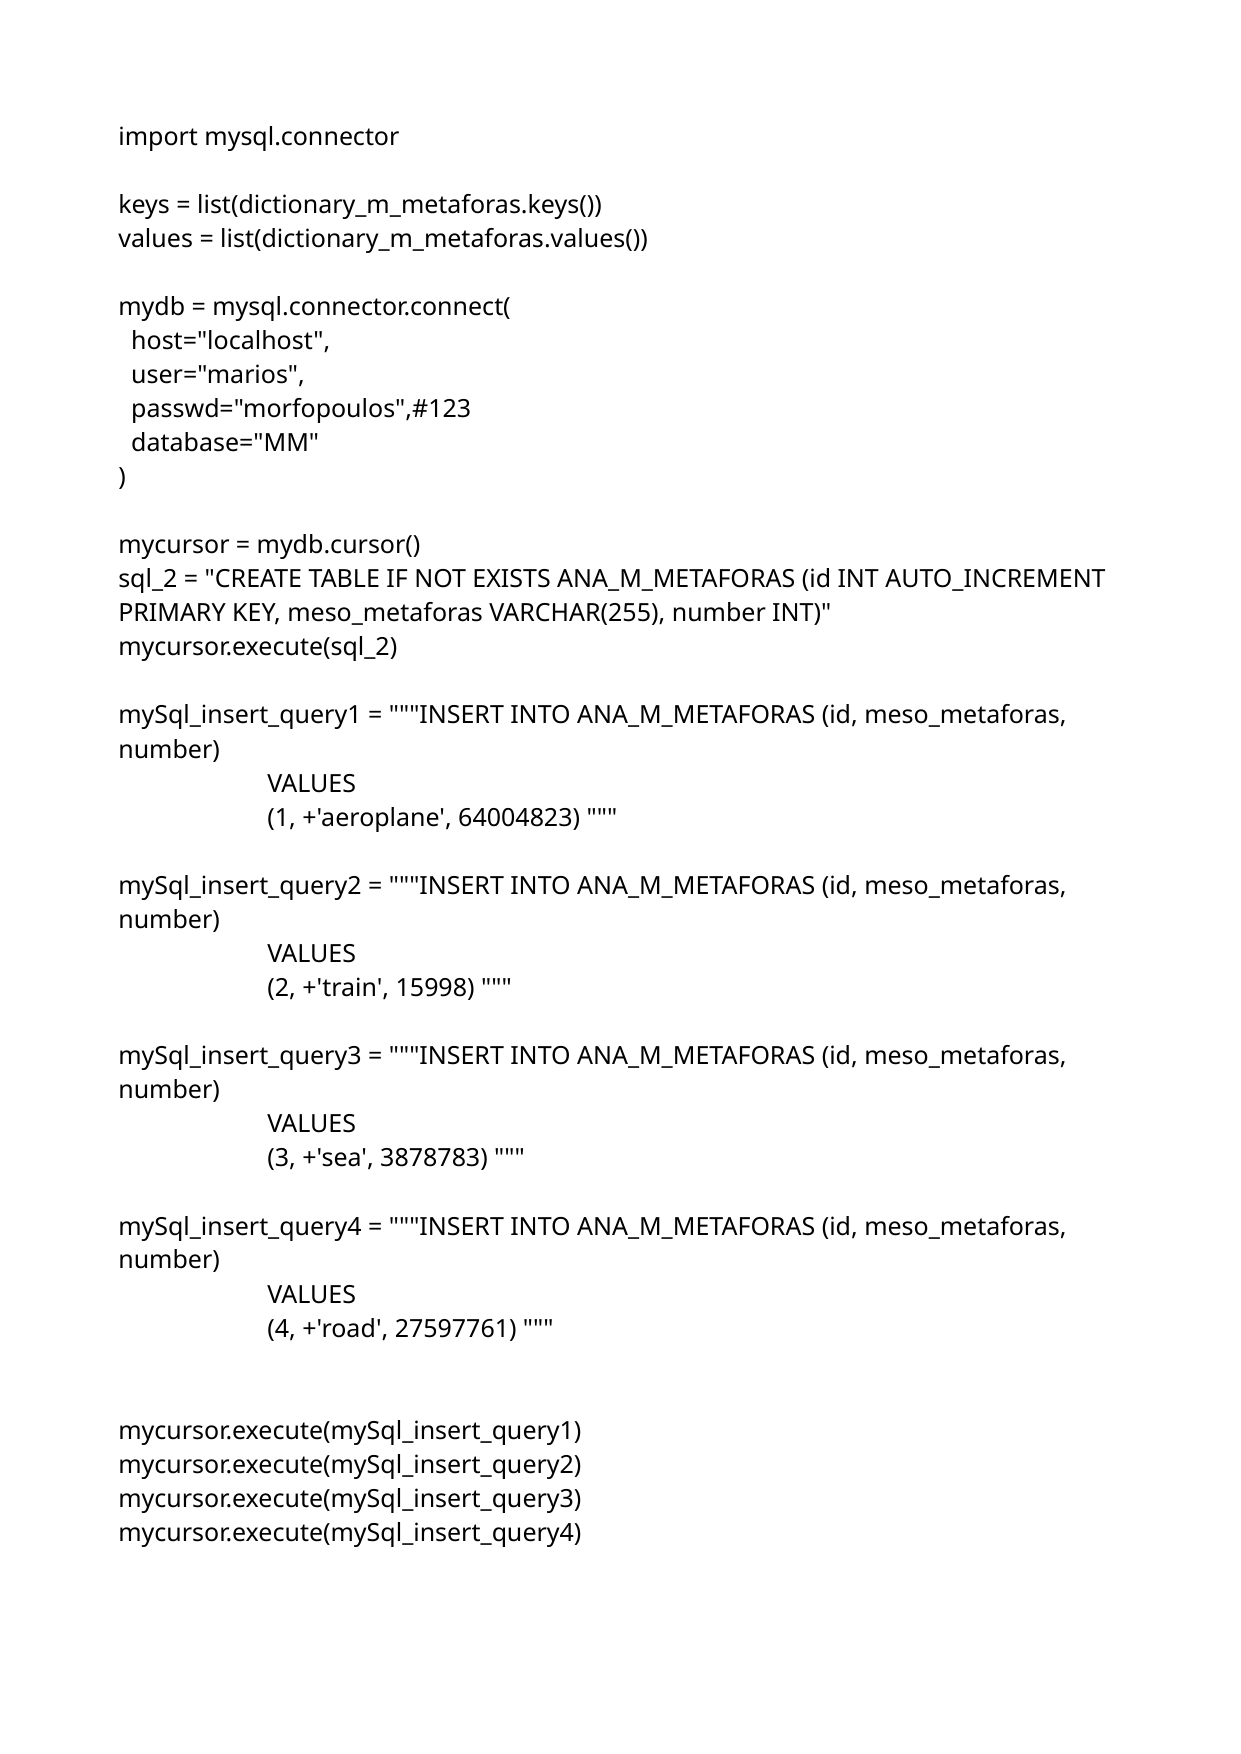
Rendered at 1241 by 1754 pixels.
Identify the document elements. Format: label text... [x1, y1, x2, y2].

text user="marios", [118, 357, 1122, 391]
text mycursor.execute(sql_2) [118, 629, 1122, 663]
text (4, +'road', 27597761) """ [118, 1310, 1122, 1344]
text mycursor.execute(mySql_insert_query1) [118, 1412, 1122, 1447]
text keys = list(dictionary_m_metaforas.keys()) [118, 186, 1122, 220]
text mycursor.execute(mySql_insert_query3) [118, 1481, 1122, 1515]
text sql_2 = "CREATE TABLE IF NOT EXISTS ANA_M_METAFORAS (id INT AUTO_INCREMENT PRIMARY KEY, meso_metaforas VARCHAR(255), number INT)" [118, 561, 1122, 629]
text VALUES [118, 1276, 1122, 1310]
text mycursor.execute(mySql_insert_query2) [118, 1447, 1122, 1481]
text (2, +'train', 15998) """ [118, 970, 1122, 1004]
text (3, +'sea', 3878783) """ [118, 1140, 1122, 1174]
text host="localhost", [118, 322, 1122, 357]
text mydb = mysql.connector.connect( [118, 288, 1122, 322]
text VALUES [118, 1106, 1122, 1140]
text mycursor = mydb.cursor() [118, 527, 1122, 561]
text import mysql.connector [118, 118, 1122, 152]
text (1, +'aeroplane', 64004823) """ [118, 799, 1122, 833]
text database="MM" [118, 425, 1122, 459]
text VALUES [118, 765, 1122, 799]
text mycursor.execute(mySql_insert_query4) [118, 1515, 1122, 1549]
text VALUES [118, 936, 1122, 970]
text mySql_insert_query3 = """INSERT INTO ANA_M_METAFORAS (id, meso_metaforas, number) [118, 1038, 1122, 1106]
text values = list(dictionary_m_metaforas.values()) [118, 220, 1122, 254]
text mySql_insert_query2 = """INSERT INTO ANA_M_METAFORAS (id, meso_metaforas, number) [118, 867, 1122, 936]
text passwd="morfopoulos",#123 [118, 391, 1122, 425]
text mySql_insert_query4 = """INSERT INTO ANA_M_METAFORAS (id, meso_metaforas, number) [118, 1208, 1122, 1276]
text mySql_insert_query1 = """INSERT INTO ANA_M_METAFORAS (id, meso_metaforas, number) [118, 697, 1122, 765]
text ) [118, 459, 1122, 493]
